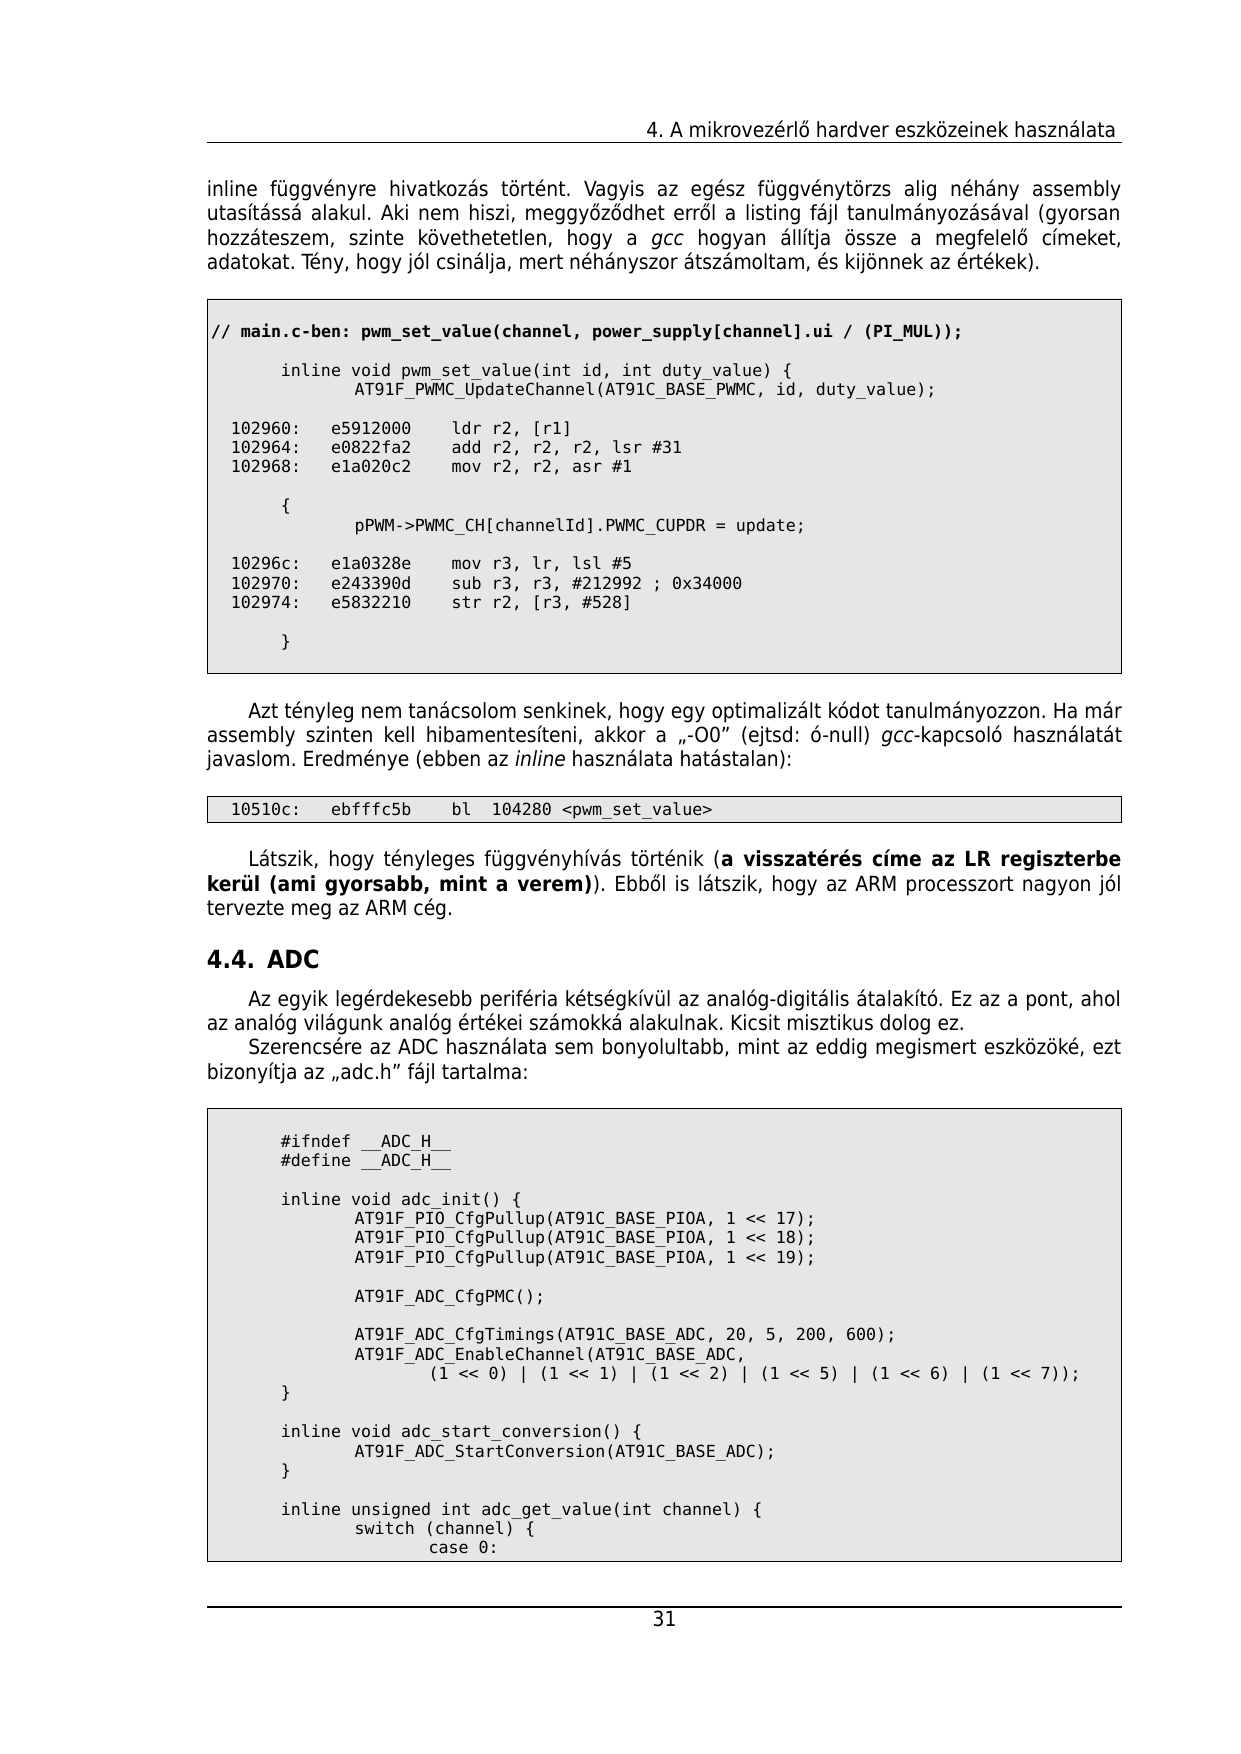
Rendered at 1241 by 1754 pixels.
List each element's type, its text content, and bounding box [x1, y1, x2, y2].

text AT91F_PIO_CfgPullup(AT91C_BASE_PIOA, 1 << 18); [208, 1224, 1121, 1244]
text 102960: e5912000 ldr r2, [r1] [208, 415, 1121, 434]
text (1 << 0) | (1 << 1) | (1 << 2) | (1 << 5) | (1 << 6) | (1 << 7)); [208, 1360, 1121, 1379]
text AT91F_ADC_CfgTimings(AT91C_BASE_ADC, 20, 5, 200, 600); [208, 1321, 1121, 1341]
text 102970: e243390d sub r3, r3, #212992 ; 0x34000 [208, 570, 1121, 589]
text switch (channel) { [208, 1515, 1121, 1534]
text } [208, 628, 1121, 647]
text // main.c-ben: pwm_set_value(channel, power_supply[channel].ui / (PI_MUL)); [208, 318, 1121, 337]
text #define __ADC_H__ [208, 1147, 1121, 1166]
text case 0: [208, 1534, 1121, 1561]
text pPWM->PWMC_CH[channelId].PWMC_CUPDR = update; [208, 512, 1121, 531]
text Azt tényleg nem tanácsolom senkinek, hogy egy optimalizált kódot tanulmányozzon. Ha már assembly szinten kell hibamentesíteni, akkor a „-O0” (ejtsd: ó-null) gcc-kapcsoló használatát javaslom. Eredménye (ebben az inline használata hatástalan): [207, 699, 1122, 772]
text inline void adc_start_conversion() { [208, 1418, 1121, 1438]
text 10296c: e1a0328e mov r3, lr, lsl #5 [208, 550, 1121, 570]
text AT91F_ADC_CfgPMC(); [208, 1283, 1121, 1302]
subtitle ADC [207, 945, 1122, 974]
text #ifndef __ADC_H__ [208, 1128, 1121, 1147]
text AT91F_ADC_EnableChannel(AT91C_BASE_ADC, [208, 1341, 1121, 1360]
text AT91F_ADC_StartConversion(AT91C_BASE_ADC); [208, 1438, 1121, 1457]
text Látszik, hogy tényleges függvényhívás történik (a visszatérés címe az LR regiszterbe kerül (ami gyorsabb, mint a verem)). Ebből is látszik, hogy az ARM processzort nagyon jól tervezte meg az ARM cég. [207, 847, 1122, 920]
text inline unsigned int adc_get_value(int channel) { [208, 1496, 1121, 1515]
text inline függvényre hivatkozás történt. Vagyis az egész függvénytörzs alig néhány assembly utasítássá alakul. Aki nem hiszi, meggyőződhet erről a listing fájl tanulmányozásával (gyorsan hozzáteszem, szinte követhetetlen, hogy a gcc hogyan állítja össze a megfelelő címeket, adatokat. Tény, hogy jól csinálja, mert néhányszor átszámoltam, és kijönnek az értékek). [207, 177, 1122, 274]
text Szerencsére az ADC használata sem bonyolultabb, mint az eddig megismert eszközöké, ezt bizonyítja az „adc.h” fájl tartalma: [207, 1035, 1122, 1084]
text } [208, 1379, 1121, 1399]
text { [208, 492, 1121, 512]
text AT91F_PIO_CfgPullup(AT91C_BASE_PIOA, 1 << 17); [208, 1205, 1121, 1224]
text Az egyik legérdekesebb periféria kétségkívül az analóg-digitális átalakító. Ez az a pont, ahol az analóg világunk analóg értékei számokká alakulnak. Kicsit misztikus dolog ez. [207, 987, 1122, 1035]
text 102974: e5832210 str r2, [r3, #528] [208, 589, 1121, 608]
text } [208, 1457, 1121, 1476]
text 102968: e1a020c2 mov r2, r2, asr #1 [208, 453, 1121, 473]
text AT91F_PIO_CfgPullup(AT91C_BASE_PIOA, 1 << 19); [208, 1244, 1121, 1263]
text AT91F_PWMC_UpdateChannel(AT91C_BASE_PWMC, id, duty_value); [208, 376, 1121, 395]
text inline void pwm_set_value(int id, int duty_value) { [208, 357, 1121, 376]
text 10510c: ebfffc5b bl 104280 <pwm_set_value> [208, 797, 1121, 822]
text 102964: e0822fa2 add r2, r2, r2, lsr #31 [208, 434, 1121, 453]
text inline void adc_init() { [208, 1186, 1121, 1205]
